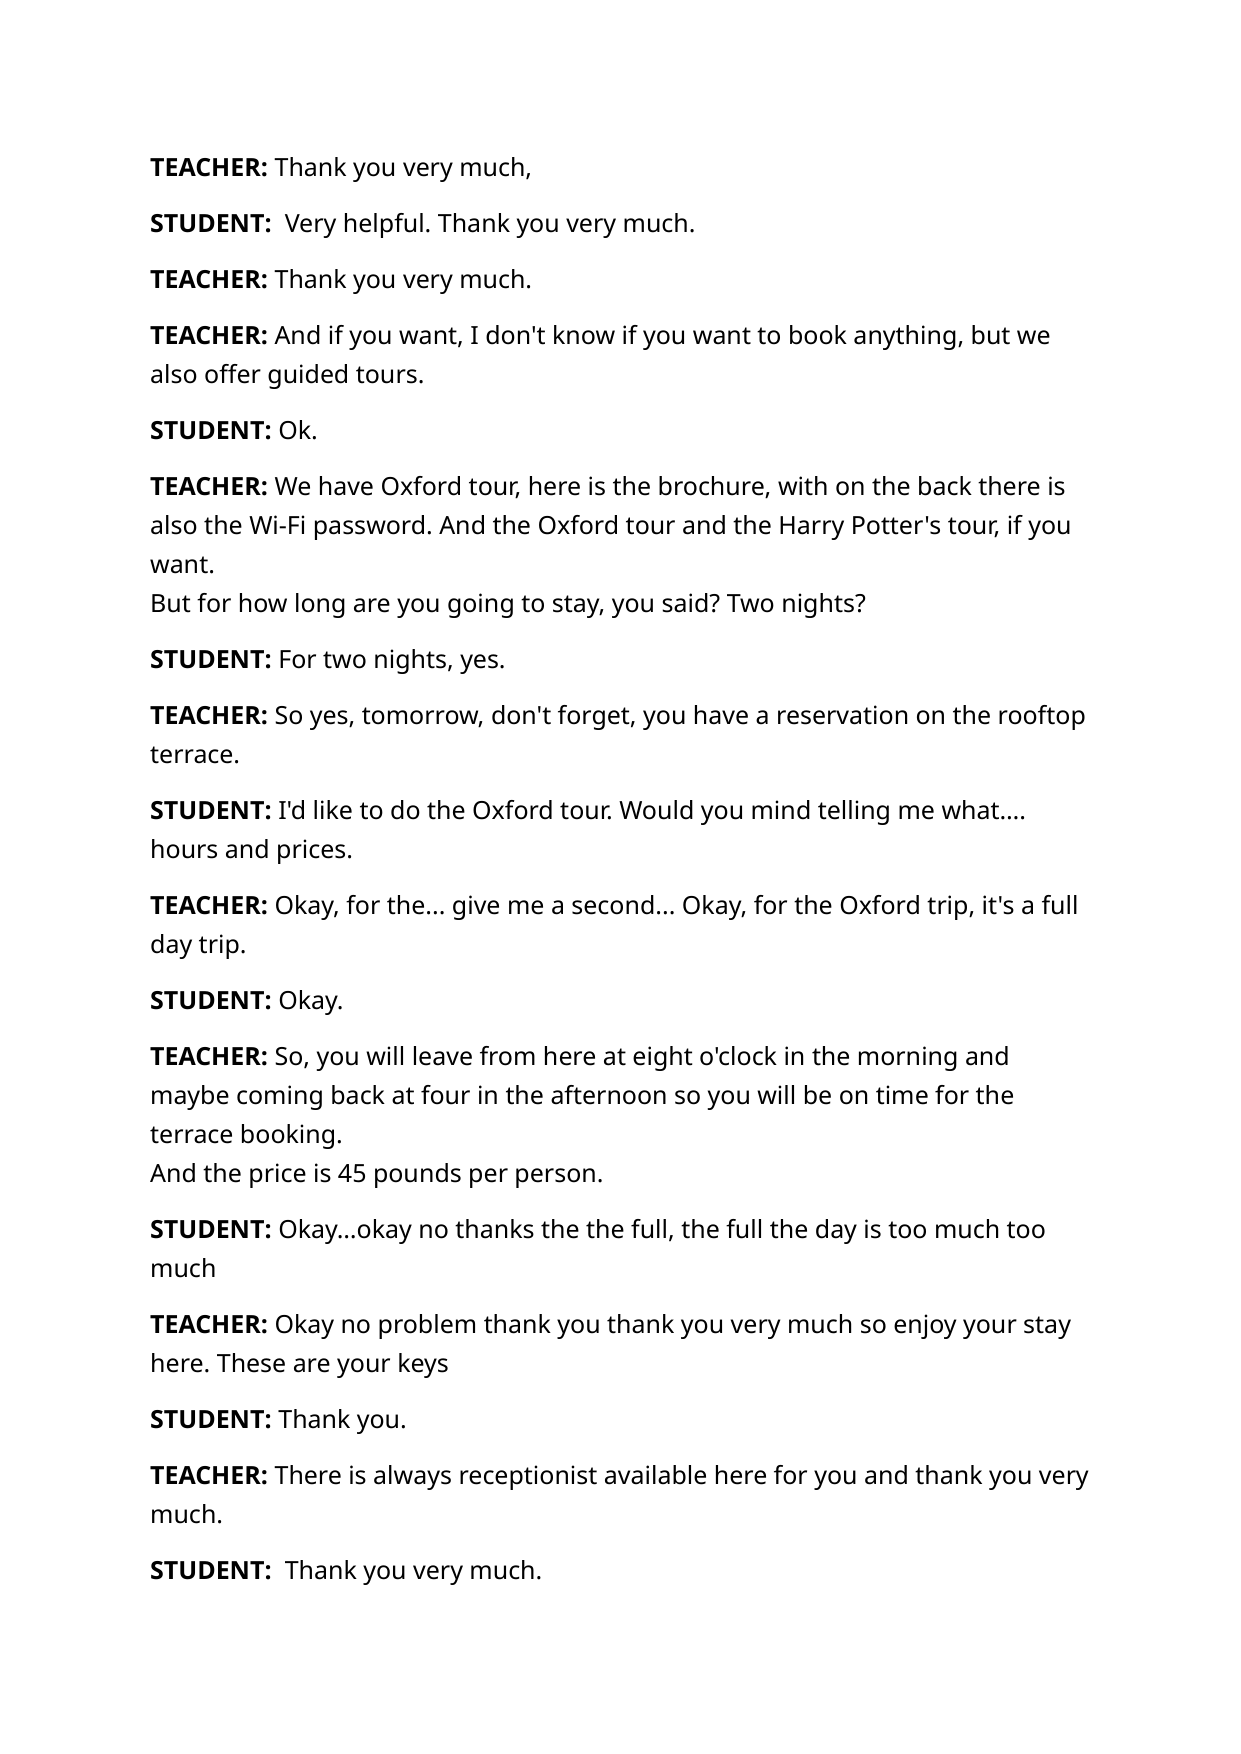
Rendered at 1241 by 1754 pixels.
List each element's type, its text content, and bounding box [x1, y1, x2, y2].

text TEACHER: Thank you very much, [150, 150, 1090, 184]
text STUDENT: Okay…okay no thanks the the full, the full the day is too much too much [150, 1212, 1090, 1285]
text TEACHER: And if you want, I don't know if you want to book anything, but we also offer guided tours. [150, 317, 1090, 391]
text STUDENT: Thank you. [150, 1402, 1090, 1436]
text STUDENT: I'd like to do the Oxford tour. Would you mind telling me what…. hours and prices. [150, 792, 1090, 866]
text TEACHER: So, you will leave from here at eight o'clock in the morning and maybe coming back at four in the afternoon so you will be on time for the terrace booking. And the price is 45 pounds per person. [150, 1038, 1090, 1190]
text TEACHER: Okay no problem thank you thank you very much so enjoy your stay here. These are your keys [150, 1307, 1090, 1380]
text TEACHER: We have Oxford tour, here is the brochure, with on the back there is also the Wi-Fi password. And the Oxford tour and the Harry Potter's tour, if you want. But for how long are you going to stay, you said? Two nights? [150, 468, 1090, 620]
text STUDENT: Very helpful. Thank you very much. [150, 206, 1090, 240]
text TEACHER: Thank you very much. [150, 262, 1090, 296]
text TEACHER: Okay, for the... give me a second... Okay, for the Oxford trip, it's a full day trip. [150, 887, 1090, 961]
text STUDENT: Thank you very much. [150, 1552, 1090, 1587]
text TEACHER: There is always receptionist available here for you and thank you very much. [150, 1457, 1090, 1531]
text TEACHER: So yes, tomorrow, don't forget, you have a reservation on the rooftop terrace. [150, 697, 1090, 771]
text STUDENT: For two nights, yes. [150, 642, 1090, 676]
text STUDENT: Ok. [150, 412, 1090, 447]
text STUDENT: Okay. [150, 982, 1090, 1017]
